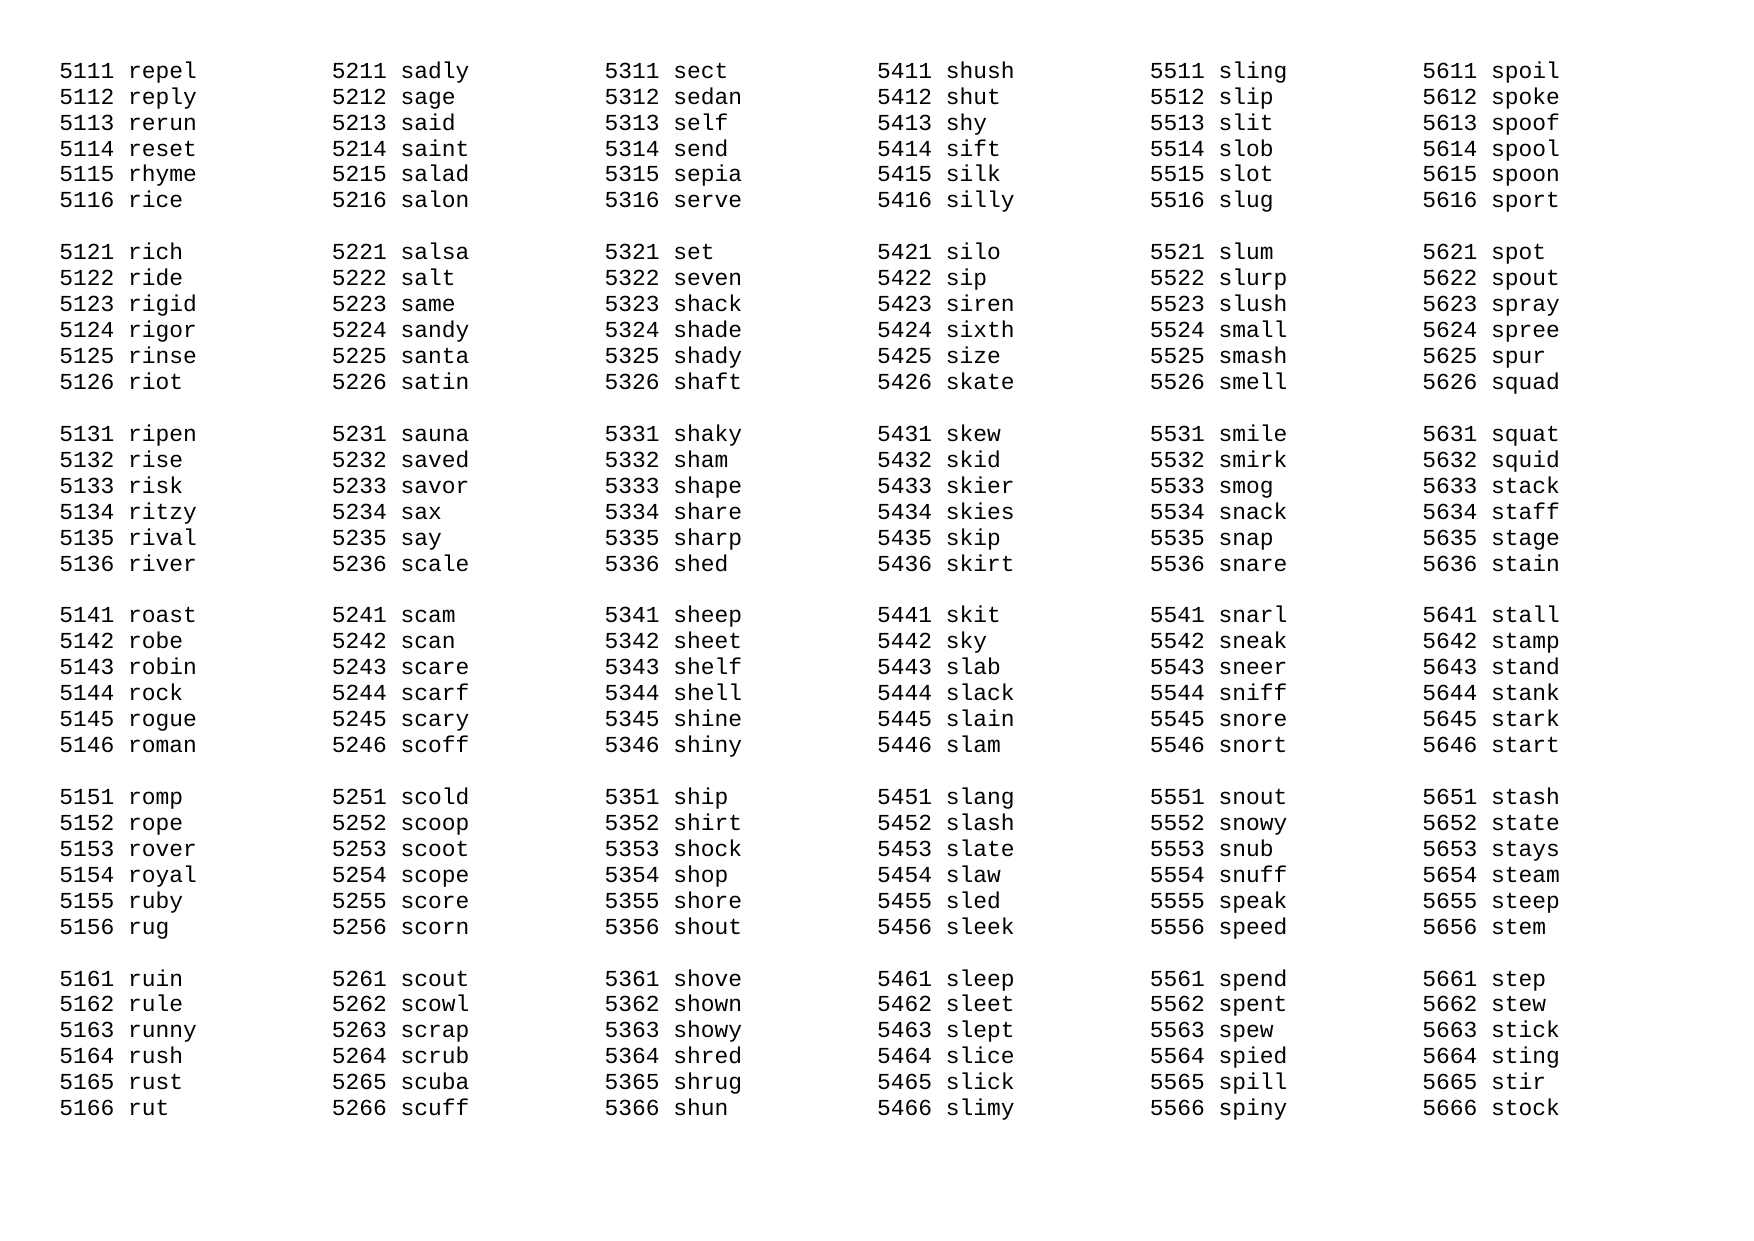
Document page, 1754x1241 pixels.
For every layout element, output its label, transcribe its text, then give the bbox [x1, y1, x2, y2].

text 5623 spray [1422, 292, 1695, 318]
text 5126 riot [59, 370, 332, 396]
text 5213 said [332, 111, 604, 137]
text 5133 risk [59, 474, 332, 500]
text 5124 rigor [59, 318, 332, 344]
text 5211 sadly [332, 59, 604, 85]
text 5523 slush [1149, 292, 1422, 318]
text 5415 silk [877, 163, 1149, 189]
text 5123 rigid [59, 292, 332, 318]
text 5232 saved [332, 448, 604, 474]
text 5243 scare [332, 656, 604, 682]
text 5363 showy [604, 1019, 877, 1045]
text 5411 shush [877, 59, 1149, 85]
text 5624 spree [1422, 318, 1695, 344]
text 5222 salt [332, 267, 604, 292]
text 5226 satin [332, 370, 604, 396]
text 5353 shock [604, 837, 877, 863]
text 5241 scam [332, 604, 604, 630]
text 5356 shout [604, 915, 877, 941]
text 5554 snuff [1149, 863, 1422, 889]
text 5163 runny [59, 1019, 332, 1045]
text 5246 scoff [332, 733, 604, 759]
text 5131 ripen [59, 422, 332, 448]
text 5452 slash [877, 811, 1149, 837]
text 5342 sheet [604, 630, 877, 656]
text 5563 spew [1149, 1019, 1422, 1045]
text 5253 scoot [332, 837, 604, 863]
text 5164 rush [59, 1045, 332, 1071]
text 5461 sleep [877, 967, 1149, 993]
text 5425 size [877, 344, 1149, 370]
text 5251 scold [332, 785, 604, 811]
text 5551 snout [1149, 785, 1422, 811]
text 5325 shady [604, 344, 877, 370]
text 5235 say [332, 526, 604, 552]
text 5443 slab [877, 656, 1149, 682]
text 5522 slurp [1149, 267, 1422, 292]
text 5616 sport [1422, 189, 1695, 215]
text 5516 slug [1149, 189, 1422, 215]
text 5166 rut [59, 1097, 332, 1122]
text 5625 spur [1422, 344, 1695, 370]
text 5436 skirt [877, 552, 1149, 578]
text 5431 skew [877, 422, 1149, 448]
text 5352 shirt [604, 811, 877, 837]
text 5351 ship [604, 785, 877, 811]
text 5633 stack [1422, 474, 1695, 500]
text 5455 sled [877, 889, 1149, 915]
text 5533 smog [1149, 474, 1422, 500]
text 5343 shelf [604, 656, 877, 682]
text 5212 sage [332, 85, 604, 111]
text 5441 skit [877, 604, 1149, 630]
text 5135 rival [59, 526, 332, 552]
text 5216 salon [332, 189, 604, 215]
text 5412 shut [877, 85, 1149, 111]
text 5661 step [1422, 967, 1695, 993]
text 5544 sniff [1149, 682, 1422, 707]
text 5223 same [332, 292, 604, 318]
text 5233 savor [332, 474, 604, 500]
text 5114 reset [59, 137, 332, 163]
text 5265 scuba [332, 1071, 604, 1097]
text 5565 spill [1149, 1071, 1422, 1097]
text 5264 scrub [332, 1045, 604, 1071]
text 5365 shrug [604, 1071, 877, 1097]
text 5615 spoon [1422, 163, 1695, 189]
text 5612 spoke [1422, 85, 1695, 111]
text 5136 river [59, 552, 332, 578]
text 5141 roast [59, 604, 332, 630]
text 5532 smirk [1149, 448, 1422, 474]
text 5332 sham [604, 448, 877, 474]
text 5266 scuff [332, 1097, 604, 1122]
text 5632 squid [1422, 448, 1695, 474]
text 5144 rock [59, 682, 332, 707]
text 5546 snort [1149, 733, 1422, 759]
text 5513 slit [1149, 111, 1422, 137]
text 5566 spiny [1149, 1097, 1422, 1122]
text 5512 slip [1149, 85, 1422, 111]
text 5433 skier [877, 474, 1149, 500]
text 5354 shop [604, 863, 877, 889]
text 5636 stain [1422, 552, 1695, 578]
text 5556 speed [1149, 915, 1422, 941]
text 5614 spool [1422, 137, 1695, 163]
text 5146 roman [59, 733, 332, 759]
text 5364 shred [604, 1045, 877, 1071]
text 5553 snub [1149, 837, 1422, 863]
text 5524 small [1149, 318, 1422, 344]
text 5245 scary [332, 707, 604, 733]
text 5221 salsa [332, 241, 604, 267]
text 5613 spoof [1422, 111, 1695, 137]
text 5521 slum [1149, 241, 1422, 267]
text 5322 seven [604, 267, 877, 292]
text 5154 royal [59, 863, 332, 889]
text 5215 salad [332, 163, 604, 189]
text 5255 score [332, 889, 604, 915]
text 5515 slot [1149, 163, 1422, 189]
text 5561 spend [1149, 967, 1422, 993]
text 5361 shove [604, 967, 877, 993]
text 5151 romp [59, 785, 332, 811]
text 5122 ride [59, 267, 332, 292]
text 5456 sleek [877, 915, 1149, 941]
text 5244 scarf [332, 682, 604, 707]
text 5153 rover [59, 837, 332, 863]
text 5263 scrap [332, 1019, 604, 1045]
text 5643 stand [1422, 656, 1695, 682]
text 5424 sixth [877, 318, 1149, 344]
text 5446 slam [877, 733, 1149, 759]
text 5644 stank [1422, 682, 1695, 707]
text 5236 scale [332, 552, 604, 578]
text 5435 skip [877, 526, 1149, 552]
text 5534 snack [1149, 500, 1422, 526]
text 5646 start [1422, 733, 1695, 759]
text 5162 rule [59, 993, 332, 1019]
text 5651 stash [1422, 785, 1695, 811]
text 5335 sharp [604, 526, 877, 552]
text 5653 stays [1422, 837, 1695, 863]
text 5641 stall [1422, 604, 1695, 630]
text 5321 set [604, 241, 877, 267]
text 5555 speak [1149, 889, 1422, 915]
text 5511 sling [1149, 59, 1422, 85]
text 5622 spout [1422, 267, 1695, 292]
text 5121 rich [59, 241, 332, 267]
text 5256 scorn [332, 915, 604, 941]
text 5656 stem [1422, 915, 1695, 941]
text 5316 serve [604, 189, 877, 215]
text 5655 steep [1422, 889, 1695, 915]
text 5631 squat [1422, 422, 1695, 448]
text 5664 sting [1422, 1045, 1695, 1071]
text 5416 silly [877, 189, 1149, 215]
text 5132 rise [59, 448, 332, 474]
text 5665 stir [1422, 1071, 1695, 1097]
text 5662 stew [1422, 993, 1695, 1019]
text 5366 shun [604, 1097, 877, 1122]
text 5355 shore [604, 889, 877, 915]
text 5314 send [604, 137, 877, 163]
text 5654 steam [1422, 863, 1695, 889]
text 5453 slate [877, 837, 1149, 863]
text 5426 skate [877, 370, 1149, 396]
text 5432 skid [877, 448, 1149, 474]
text 5254 scope [332, 863, 604, 889]
text 5323 shack [604, 292, 877, 318]
text 5345 shine [604, 707, 877, 733]
text 5326 shaft [604, 370, 877, 396]
text 5331 shaky [604, 422, 877, 448]
text 5155 ruby [59, 889, 332, 915]
text 5142 robe [59, 630, 332, 656]
text 5234 sax [332, 500, 604, 526]
text 5652 state [1422, 811, 1695, 837]
text 5422 sip [877, 267, 1149, 292]
text 5111 repel [59, 59, 332, 85]
text 5242 scan [332, 630, 604, 656]
text 5145 rogue [59, 707, 332, 733]
text 5336 shed [604, 552, 877, 578]
text 5445 slain [877, 707, 1149, 733]
text 5535 snap [1149, 526, 1422, 552]
text 5465 slick [877, 1071, 1149, 1097]
text 5112 reply [59, 85, 332, 111]
text 5536 snare [1149, 552, 1422, 578]
text 5454 slaw [877, 863, 1149, 889]
text 5464 slice [877, 1045, 1149, 1071]
text 5542 sneak [1149, 630, 1422, 656]
text 5552 snowy [1149, 811, 1422, 837]
text 5156 rug [59, 915, 332, 941]
text 5224 sandy [332, 318, 604, 344]
text 5143 robin [59, 656, 332, 682]
text 5666 stock [1422, 1097, 1695, 1122]
text 5444 slack [877, 682, 1149, 707]
text 5161 ruin [59, 967, 332, 993]
text 5543 sneer [1149, 656, 1422, 682]
text 5545 snore [1149, 707, 1422, 733]
text 5341 sheep [604, 604, 877, 630]
text 5413 shy [877, 111, 1149, 137]
text 5466 slimy [877, 1097, 1149, 1122]
text 5324 shade [604, 318, 877, 344]
text 5635 stage [1422, 526, 1695, 552]
text 5611 spoil [1422, 59, 1695, 85]
text 5645 stark [1422, 707, 1695, 733]
text 5134 ritzy [59, 500, 332, 526]
text 5414 sift [877, 137, 1149, 163]
text 5514 slob [1149, 137, 1422, 163]
text 5642 stamp [1422, 630, 1695, 656]
text 5525 smash [1149, 344, 1422, 370]
text 5116 rice [59, 189, 332, 215]
text 5225 santa [332, 344, 604, 370]
text 5541 snarl [1149, 604, 1422, 630]
text 5252 scoop [332, 811, 604, 837]
text 5423 siren [877, 292, 1149, 318]
text 5261 scout [332, 967, 604, 993]
text 5346 shiny [604, 733, 877, 759]
text 5462 sleet [877, 993, 1149, 1019]
text 5421 silo [877, 241, 1149, 267]
text 5165 rust [59, 1071, 332, 1097]
text 5626 squad [1422, 370, 1695, 396]
text 5621 spot [1422, 241, 1695, 267]
text 5344 shell [604, 682, 877, 707]
text 5451 slang [877, 785, 1149, 811]
text 5334 share [604, 500, 877, 526]
text 5313 self [604, 111, 877, 137]
text 5663 stick [1422, 1019, 1695, 1045]
text 5333 shape [604, 474, 877, 500]
text 5442 sky [877, 630, 1149, 656]
text 5634 staff [1422, 500, 1695, 526]
text 5564 spied [1149, 1045, 1422, 1071]
text 5531 smile [1149, 422, 1422, 448]
text 5362 shown [604, 993, 877, 1019]
text 5125 rinse [59, 344, 332, 370]
text 5311 sect [604, 59, 877, 85]
text 5152 rope [59, 811, 332, 837]
text 5315 sepia [604, 163, 877, 189]
text 5562 spent [1149, 993, 1422, 1019]
text 5214 saint [332, 137, 604, 163]
text 5113 rerun [59, 111, 332, 137]
text 5434 skies [877, 500, 1149, 526]
text 5312 sedan [604, 85, 877, 111]
text 5231 sauna [332, 422, 604, 448]
text 5463 slept [877, 1019, 1149, 1045]
text 5262 scowl [332, 993, 604, 1019]
text 5115 rhyme [59, 163, 332, 189]
text 5526 smell [1149, 370, 1422, 396]
